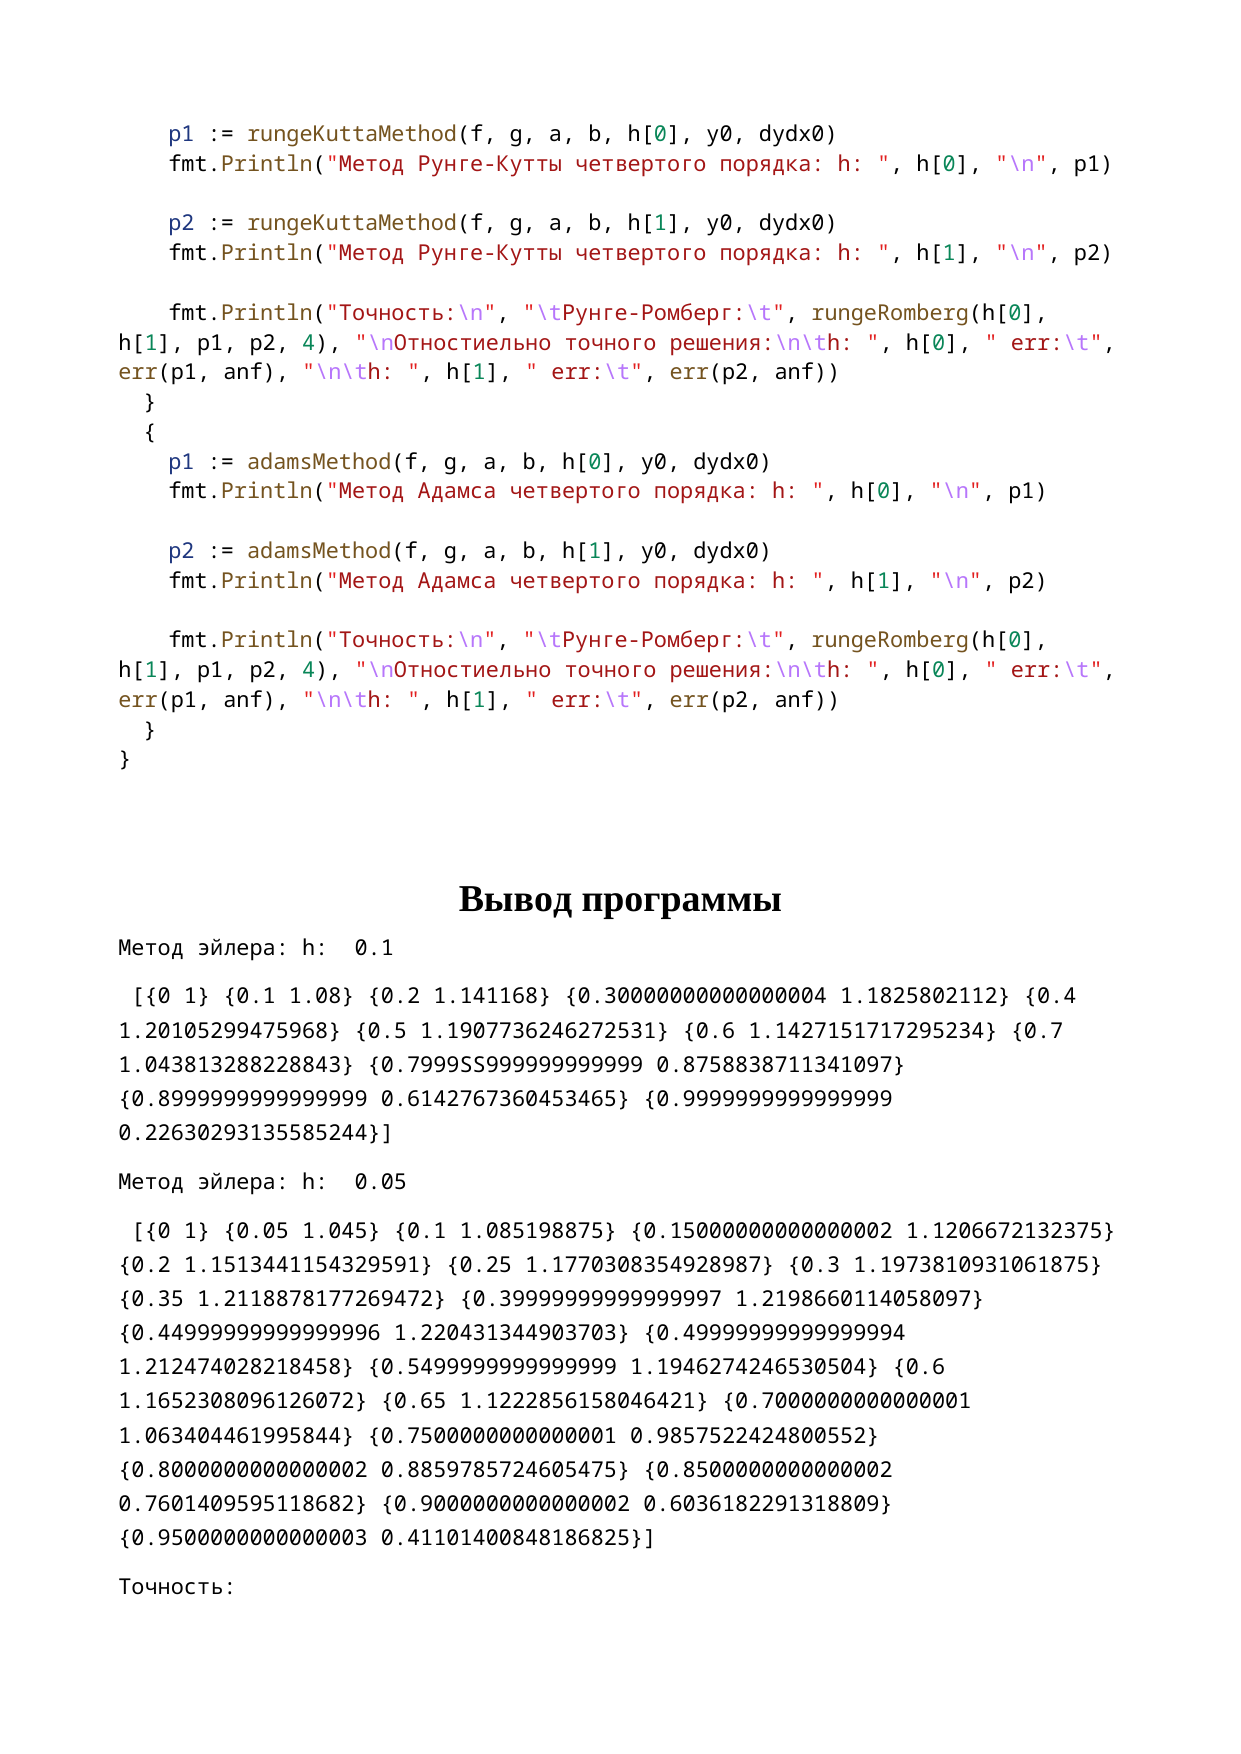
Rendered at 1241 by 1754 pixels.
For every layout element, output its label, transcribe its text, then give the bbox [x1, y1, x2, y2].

text fmt.Println("Метод Рунге-Кутты четвертого порядка: h: ", h[0], "\n", p1) [118, 148, 1122, 178]
text fmt.Println("Метод Адамса четвертого порядка: h: ", h[1], "\n", p2) [118, 565, 1122, 594]
text fmt.Println("Точность:\n", "\tРунге-Ромберг:\t", rungeRomberg(h[0], h[1], p1, p2, 4), "\nОтностиельно точного решения:\n\th: ", h[0], " err:\t", err(p1, anf), "\n\th: ", h[1], " err:\t", err(p2, anf)) [118, 624, 1122, 713]
text } [118, 386, 1122, 416]
text [{0 1} {0.1 1.08} {0.2 1.141168} {0.30000000000000004 1.1825802112} {0.4 1.20105299475968} {0.5 1.1907736246272531} {0.6 1.1427151717295234} {0.7 1.043813288228843} {0.7999SS999999999999 0.8758838711341097} {0.8999999999999999 0.6142767360453465} {0.9999999999999999 0.22630293135585244}] [118, 980, 1122, 1147]
text p2 := adamsMethod(f, g, a, b, h[1], y0, dydx0) [118, 535, 1122, 565]
subtitle Вывод программы [118, 876, 1122, 919]
text } [118, 743, 1122, 773]
text fmt.Println("Точность:\n", "\tРунге-Ромберг:\t", rungeRomberg(h[0], h[1], p1, p2, 4), "\nОтностиельно точного решения:\n\th: ", h[0], " err:\t", err(p1, anf), "\n\th: ", h[1], " err:\t", err(p2, anf)) [118, 297, 1122, 386]
text Точность: [118, 1571, 1122, 1601]
text Метод эйлера: h: 0.1 [118, 932, 1122, 961]
text { [118, 416, 1122, 446]
text Метод эйлера: h: 0.05 [118, 1166, 1122, 1196]
text p2 := rungeKuttaMethod(f, g, a, b, h[1], y0, dydx0) [118, 207, 1122, 237]
text p1 := rungeKuttaMethod(f, g, a, b, h[0], y0, dydx0) [118, 118, 1122, 148]
text } [118, 713, 1122, 743]
text fmt.Println("Метод Рунге-Кутты четвертого порядка: h: ", h[1], "\n", p2) [118, 237, 1122, 267]
text p1 := adamsMethod(f, g, a, b, h[0], y0, dydx0) [118, 446, 1122, 475]
text [{0 1} {0.05 1.045} {0.1 1.085198875} {0.15000000000000002 1.1206672132375} {0.2 1.1513441154329591} {0.25 1.1770308354928987} {0.3 1.1973810931061875} {0.35 1.2118878177269472} {0.39999999999999997 1.2198660114058097} {0.44999999999999996 1.220431344903703} {0.49999999999999994 1.212474028218458} {0.5499999999999999 1.1946274246530504} {0.6 1.1652308096126072} {0.65 1.1222856158046421} {0.7000000000000001 1.063404461995844} {0.7500000000000001 0.9857522424800552} {0.8000000000000002 0.8859785724605475} {0.8500000000000002 0.7601409595118682} {0.9000000000000002 0.6036182291318809} {0.9500000000000003 0.41101400848186825}] [118, 1214, 1122, 1552]
text fmt.Println("Метод Адамса четвертого порядка: h: ", h[0], "\n", p1) [118, 475, 1122, 505]
